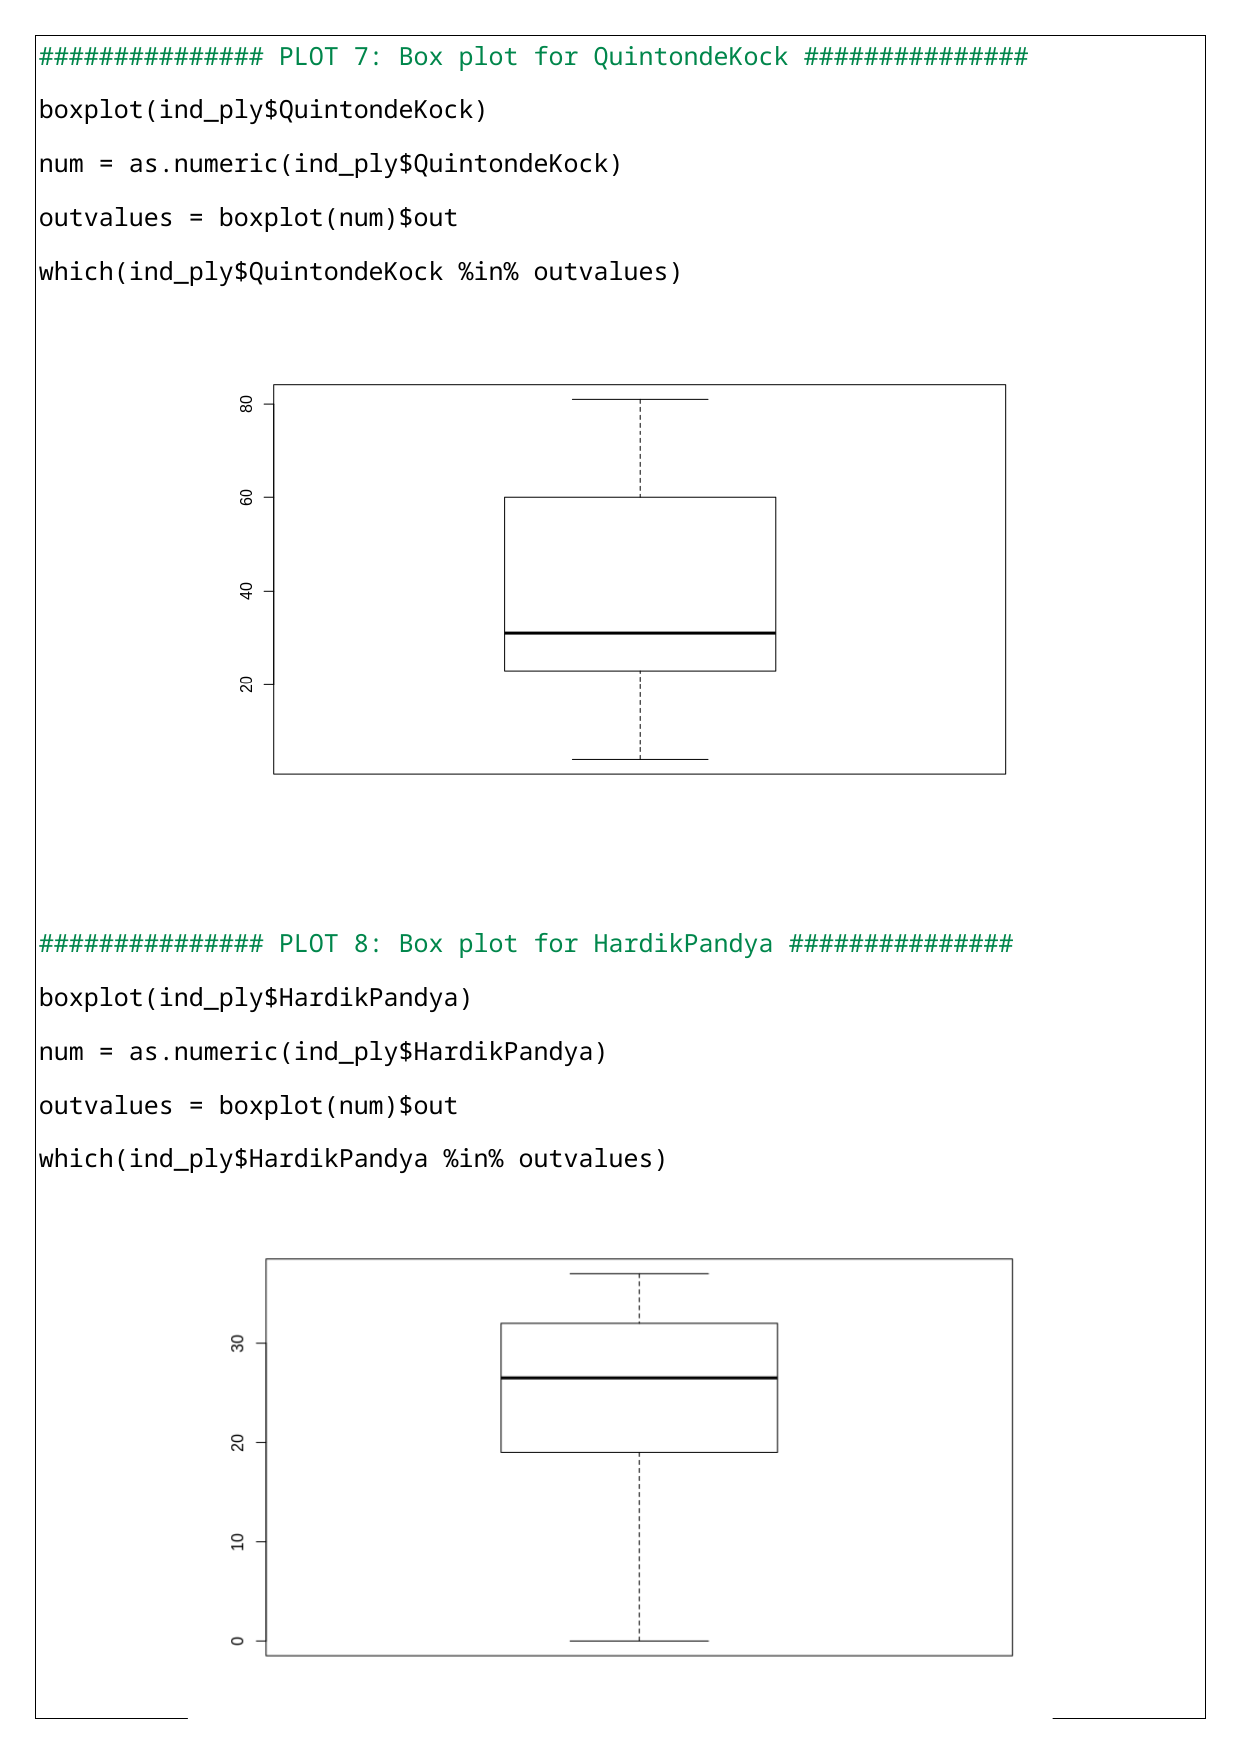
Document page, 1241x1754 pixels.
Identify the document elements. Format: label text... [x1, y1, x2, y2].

text num = as.numeric(ind_ply$HardikPandya) [38, 1033, 1202, 1068]
picture [187, 1180, 1053, 1754]
text boxplot(ind_ply$HardikPandya) [38, 980, 1202, 1014]
picture [196, 307, 1045, 870]
text ############### PLOT 7: Box plot for QuintondeKock ############### [38, 38, 1202, 72]
text outvalues = boxplot(num)$out [38, 1087, 1202, 1121]
text which(ind_ply$HardikPandya %in% outvalues) [38, 1141, 1202, 1175]
text boxplot(ind_ply$QuintondeKock) [38, 92, 1202, 126]
text which(ind_ply$QuintondeKock %in% outvalues) [38, 253, 1202, 287]
text num = as.numeric(ind_ply$QuintondeKock) [38, 146, 1202, 180]
text outvalues = boxplot(num)$out [38, 200, 1202, 234]
text ############### PLOT 8: Box plot for HardikPandya ############### [38, 926, 1202, 960]
